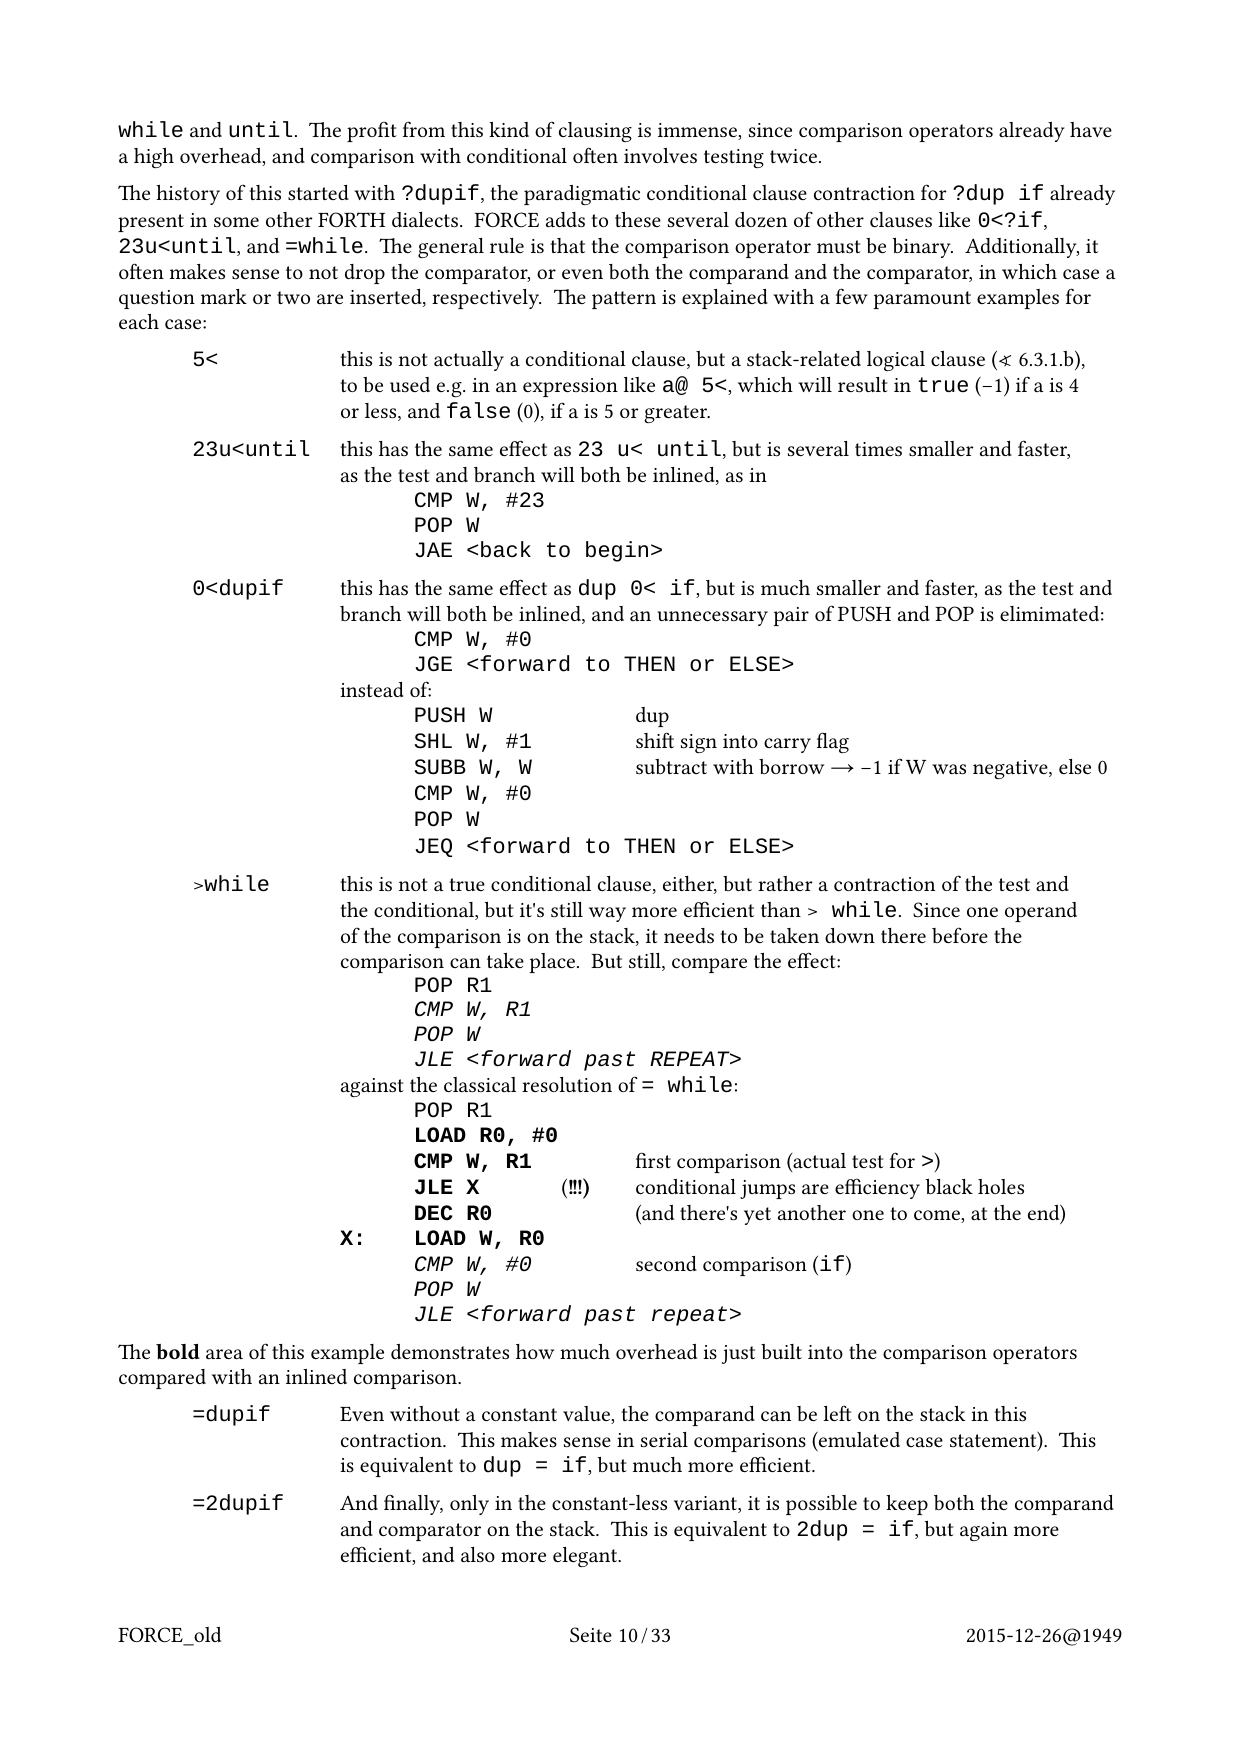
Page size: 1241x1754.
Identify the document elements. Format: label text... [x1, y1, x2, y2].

text =dupif Even without a constant value, the comparand can be left on the stack in this contraction. This makes sense in serial comparisons (emulated case statement). This is equivalent to dup = if, but much more efficient. [118, 1402, 1122, 1479]
text 23u<until this has the same effect as 23 u< until, but is several times smaller and faster, as the test and branch will both be inlined, as in CMP W, #23 POP W JAE <back to begin> [118, 437, 1122, 564]
text >while this is not a true conditional clause, either, but rather a contraction of the test and the conditional, but it's still way more efficient than > while. Since one operand of the comparison is on the stack, it needs to be taken down there before the comparison can take place. But still, compare the effect: POP R1 CMP W, R1 POP W JLE <forward past REPEAT> against the classical resolution of = while: POP R1 LOAD R0, #0 CMP W, R1 first comparison (actual test for >) JLE X (!!!) conditional jumps are efficiency black holes DEC R0 (and there's yet another one to come, at the end) X: LOAD W, R0 CMP W, #0 second comparison (if) POP W JLE <forward past repeat> [118, 872, 1122, 1328]
text 5< this is not actually a conditional clause, but a stack-related logical clause (∢ 6.3.1.b), to be used e. g. in an expression like a@ 5<, which will result in true (−1) if a is 4 or less, and false (0), if a is 5 or greater. [118, 346, 1122, 425]
text The history of this started with ?dupif, the paradigmatic conditional clause contraction for ?dup if already present in some other FORTH dialects. FORCE adds to these several dozen of other clauses like 0<?if, 23u<until, and =while. The general rule is that the comparison operator must be binary. Additionally, it often makes sense to not drop the comparator, or even both the comparand and the comparator, in which case a question mark or two are inserted, respectively. The pattern is explained with a few paramount examples for each case: [118, 181, 1122, 334]
text The bold area of this example demonstrates how much overhead is just built into the comparison operators compared with an inlined comparison. [118, 1340, 1122, 1389]
text while and until. The profit from this kind of clausing is immense, since comparison operators already have a high overhead, and comparison with conditional often involves testing twice. [118, 118, 1122, 169]
text 0<dupif this has the same effect as dup 0< if, but is much smaller and faster, as the test and branch will both be inlined, and an unnecessary pair of PUSH and POP is elimimated: CMP W, #0 JGE <forward to THEN or ELSE> instead of: PUSH W dup SHL W, #1 shift sign into carry flag SUBB W, W subtract with borrow → −1 if W was negative, else 0 CMP W, #0 POP W JEQ <forward to THEN or ELSE> [118, 576, 1122, 859]
text =2dupif And finally, only in the constant-less variant, it is possible to keep both the comparand and comparator on the stack. This is equivalent to 2dup = if, but again more efficient, and also more elegant. [118, 1491, 1122, 1568]
